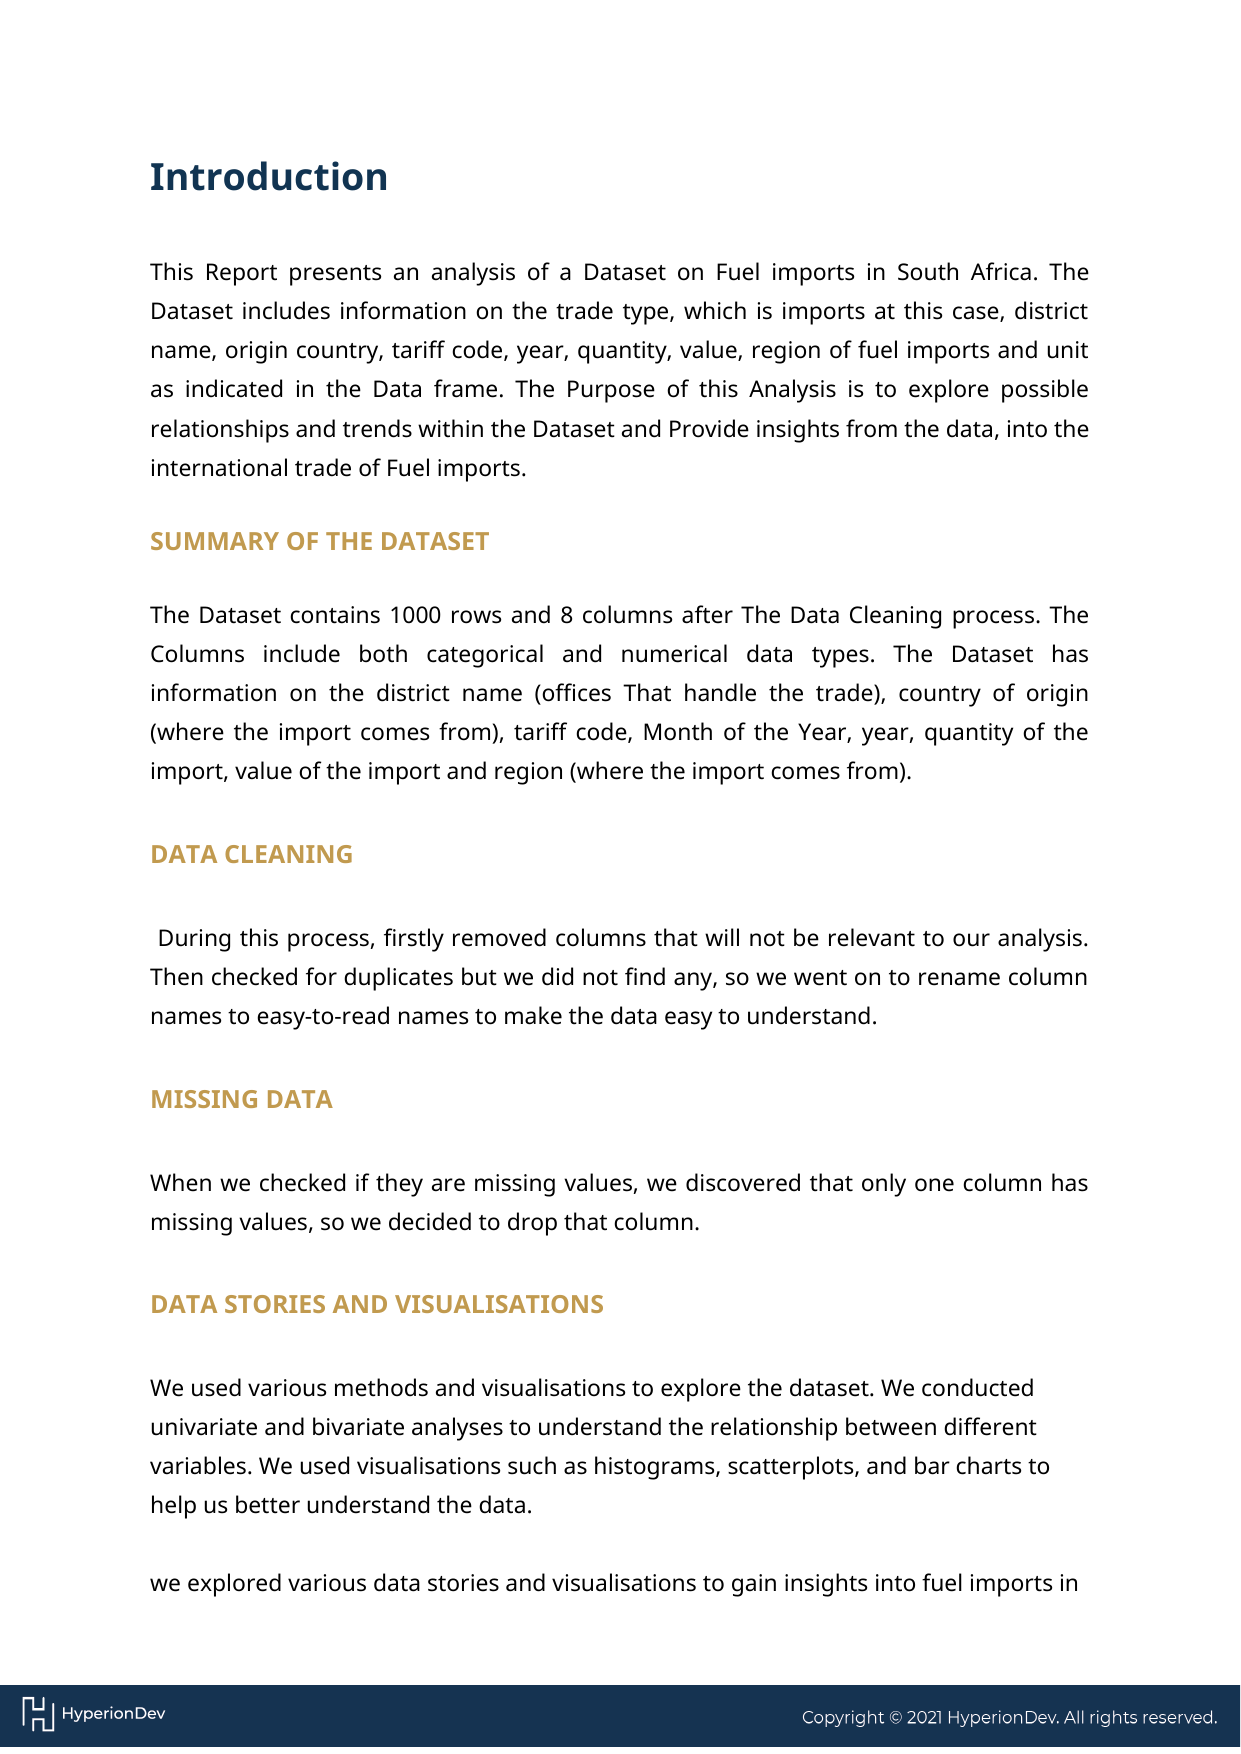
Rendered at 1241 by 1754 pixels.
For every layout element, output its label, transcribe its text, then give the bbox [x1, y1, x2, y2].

text The Dataset contains 1000 rows and 8 columns after The Data Cleaning process. The Columns include both categorical and numerical data types. The Dataset has information on the district name (offices That handle the trade), country of origin (where the import comes from), tariff code, Month of the Year, year, quantity of the import, value of the import and region (where the import comes from). [150, 599, 1090, 786]
text When we checked if they are missing values, we discovered that only one column has missing values, so we decided to drop that column. [150, 1166, 1090, 1237]
text we explored various data stories and visualisations to gain insights into fuel imports in [150, 1567, 1090, 1599]
text DATA CLEANING [150, 837, 1090, 871]
title DATA STORIES AND VISUALISATIONS [150, 1287, 1090, 1321]
text Introduction [150, 150, 1090, 201]
title MISSING DATA [150, 1081, 1090, 1116]
text We used various methods and visualisations to explore the dataset. We conducted univariate and bivariate analyses to understand the relationship between different variables. We used visualisations such as histograms, scatterplots, and bar charts to help us better understand the data. [150, 1372, 1090, 1521]
text During this process, firstly removed columns that will not be relevant to our analysis. Then checked for duplicates but we did not find any, so we went on to rename column names to easy-to-read names to make the data easy to understand. [150, 922, 1090, 1031]
text SUMMARY OF THE DATASET [150, 523, 1090, 558]
text This Report presents an analysis of a Dataset on Fuel imports in South Africa. The Dataset includes information on the trade type, which is imports at this case, district name, origin country, tariff code, year, quantity, value, region of fuel imports and unit as indicated in the Data frame. The Purpose of this Analysis is to explore possible relationships and trends within the Dataset and Provide insights from the data, into the international trade of Fuel imports. [150, 256, 1090, 483]
